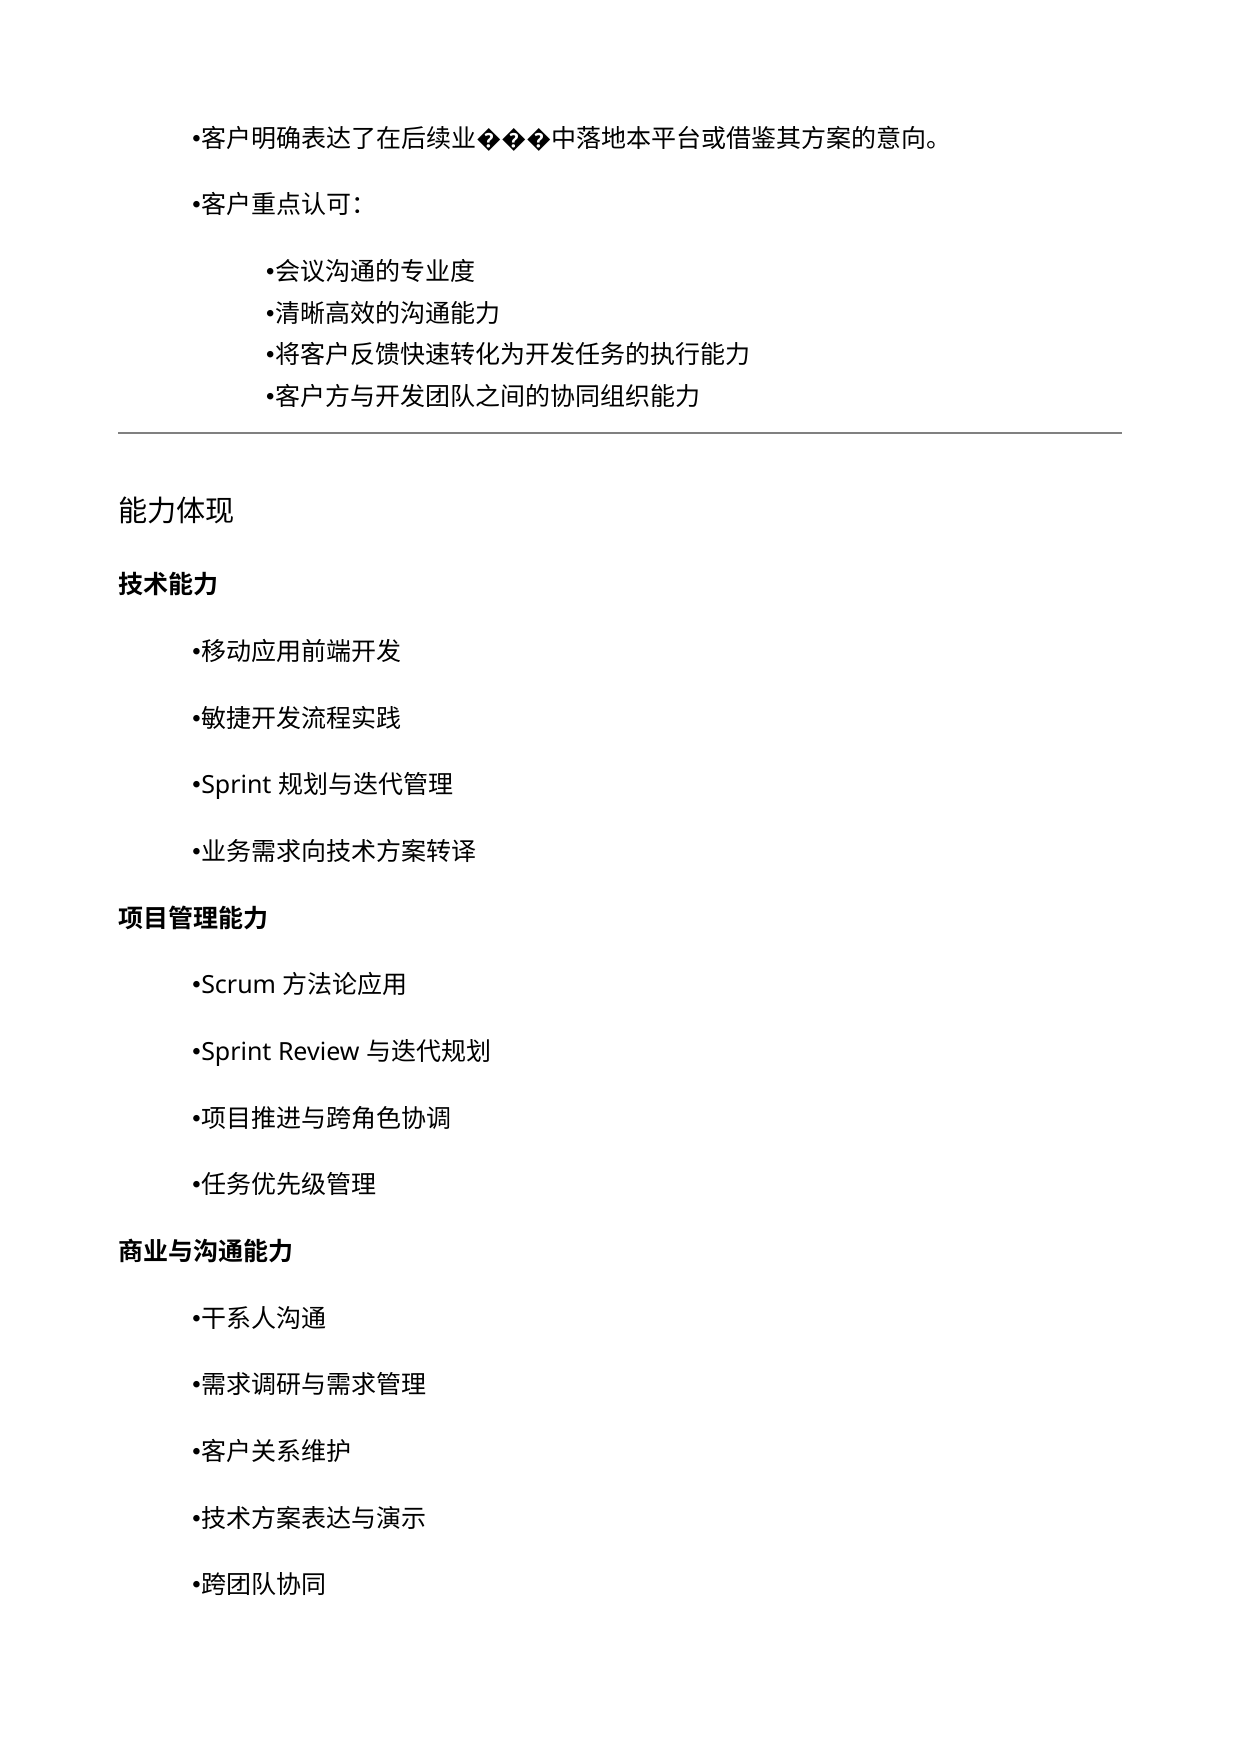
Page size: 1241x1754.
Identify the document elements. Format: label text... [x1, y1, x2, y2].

list Scrum 方法论应用 [118, 965, 1122, 1001]
list 会议沟通的专业度 [118, 251, 1122, 288]
list 敏捷开发流程实践 [118, 698, 1122, 734]
list Sprint 规划与迭代管理 [118, 765, 1122, 801]
text 技术能力 [118, 565, 1122, 601]
list 移动应用前端开发 [118, 632, 1122, 668]
subtitle 能力体现 [118, 487, 1122, 529]
list 客户方与开发团队之间的协同组织能力 [118, 376, 1122, 413]
list 清晰高效的沟通能力 [118, 293, 1122, 329]
list 项目推进与跨角色协调 [118, 1098, 1122, 1134]
list 需求调研与需求管理 [118, 1365, 1122, 1401]
list 客户关系维护 [118, 1432, 1122, 1468]
list 干系人沟通 [118, 1298, 1122, 1334]
list Sprint Review 与迭代规划 [118, 1032, 1122, 1068]
list 任务优先级管理 [118, 1165, 1122, 1201]
text 商业与沟通能力 [118, 1232, 1122, 1268]
list 客户重点认可： [118, 185, 1122, 221]
text 项目管理能力 [118, 898, 1122, 934]
list 技术方案表达与演示 [118, 1498, 1122, 1534]
list 跨团队协同 [118, 1565, 1122, 1601]
list 业务需求向技术方案转译 [118, 832, 1122, 868]
list 将客户反馈快速转化为开发任务的执行能力 [118, 335, 1122, 371]
list 客户明确表达了在后续业���中落地本平台或借鉴其方案的意向。 [118, 118, 1122, 154]
